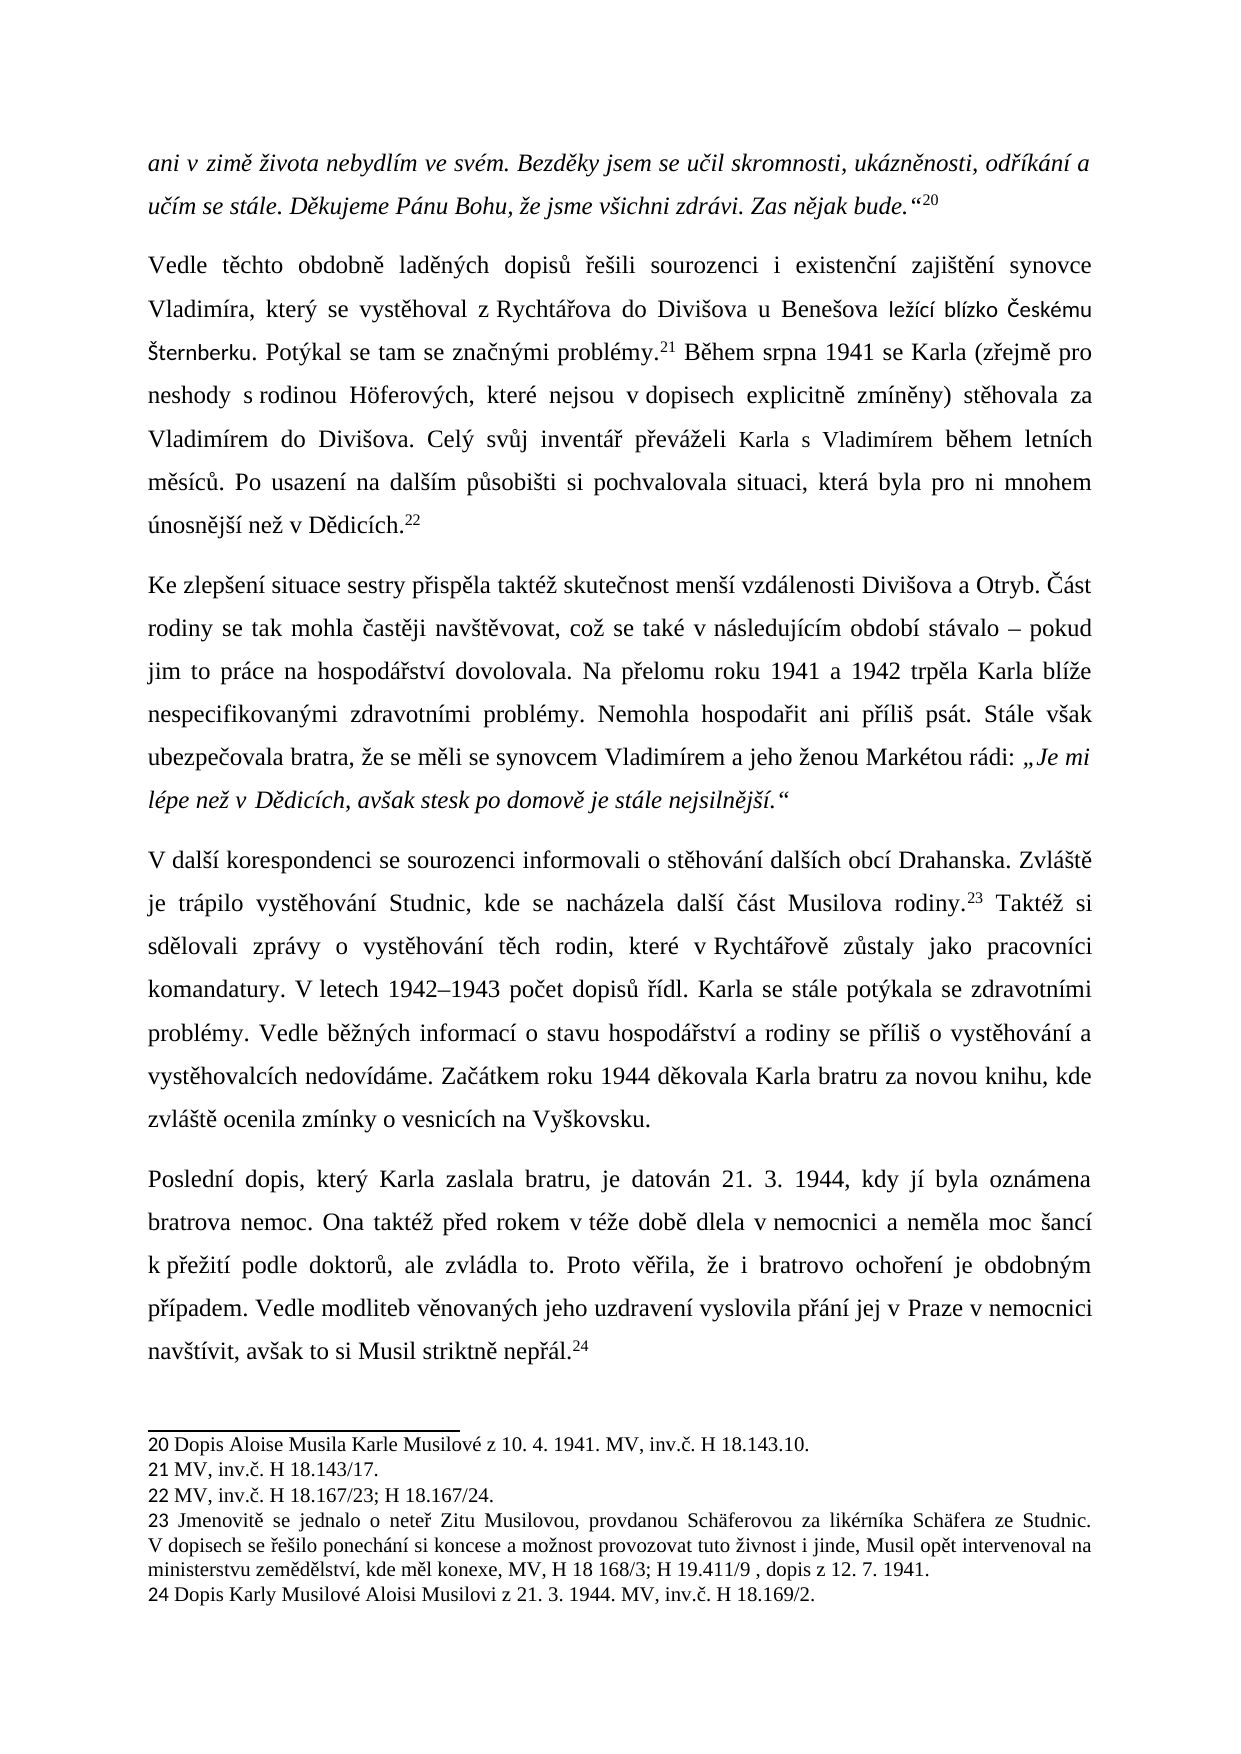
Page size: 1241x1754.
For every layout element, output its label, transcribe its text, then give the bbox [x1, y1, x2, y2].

text Dopis Aloise Musila Karle Musilové z 10. 4. 1941. MV, inv.č. H 18.143.10. [148, 1431, 1093, 1457]
text V další korespondenci se sourozenci informovali o stěhování dalších obcí Drahanska. Zvláště je trápilo vystěhování Studnic, kde se nacházela další část Musilova rodiny. Taktéž si sdělovali zprávy o vystěhování těch rodin, které v Rychtářově zůstaly jako pracovníci komandatury. V letech 1942–1943 počet dopisů řídl. Karla se stále potýkala se zdravotními problémy. Vedle běžných informací o stavu hospodářství a rodiny se příliš o vystěhování a vystěhovalcích nedovídáme. Začátkem roku 1944 děkovala Karla bratru za novou knihu, kde zvláště ocenila zmínky o vesnicích na Vyškovsku. [148, 845, 1093, 1133]
text Dopis Karly Musilové Aloisi Musilovi z 21. 3. 1944. MV, inv.č. H 18.169/2. [148, 1581, 1093, 1606]
text Jmenovitě se jednalo o neteř Zitu Musilovou, provdanou Schäferovou za likérníka Schäfera ze Studnic. V dopisech se řešilo ponechání si koncese a možnost provozovat tuto živnost i jinde, Musil opět intervenoval na ministerstvu zemědělství, kde měl konexe, MV, H 18 168/3; H 19.411/9 , dopis z 12. 7. 1941. [148, 1507, 1093, 1581]
text Vedle těchto obdobně laděných dopisů řešili sourozenci i existenční zajištění synovce Vladimíra, který se vystěhoval z Rychtářova do Divišova u Benešova ležící blízko Českému Šternberku. Potýkal se tam se značnými problémy. Během srpna 1941 se Karla (zřejmě pro neshody s rodinou Höferových, které nejsou v dopisech explicitně zmíněny) stěhovala za Vladimírem do Divišova. Celý svůj inventář převáželi Karla s Vladimírem během letních měsíců. Po usazení na dalším působišti si pochvalovala situaci, která byla pro ni mnohem únosnější než v Dědicích. [148, 251, 1093, 539]
text Ke zlepšení situace sestry přispěla taktéž skutečnost menší vzdálenosti Divišova a Otryb. Část rodiny se tak mohla častěji navštěvovat, což se také v následujícím období stávalo – pokud jim to práce na hospodářství dovolovala. Na přelomu roku 1941 a 1942 trpěla Karla blíže nespecifikovanými zdravotními problémy. Nemohla hospodařit ani příliš psát. Stále však ubezpečovala bratra, že se měli se synovcem Vladimírem a jeho ženou Markétou rádi: „Je mi lépe než v Dědicích, avšak stesk po domově je stále nejsilnější.“ [148, 570, 1093, 814]
text MV, inv.č. H 18.143/17. [148, 1457, 1093, 1482]
text MV, inv.č. H 18.167/23; H 18.167/24. [148, 1482, 1093, 1507]
text ani v zimě života nebydlím ve svém. Bezděky jsem se učil skromnosti, ukázněnosti, odříkání a učím se stále. Děkujeme Pánu Bohu, že jsme všichni zdrávi. Zas nějak bude.“ [148, 148, 1093, 219]
text Poslední dopis, který Karla zaslala bratru, je datován 21. 3. 1944, kdy jí byla oznámena bratrova nemoc. Ona taktéž před rokem v téže době dlela v nemocnici a neměla moc šancí k přežití podle doktorů, ale zvládla to. Proto věřila, že i bratrovo ochoření je obdobným případem. Vedle modliteb věnovaných jeho uzdravení vyslovila přání jej v Praze v nemocnici navštívit, avšak to si Musil striktně nepřál. [148, 1164, 1093, 1365]
